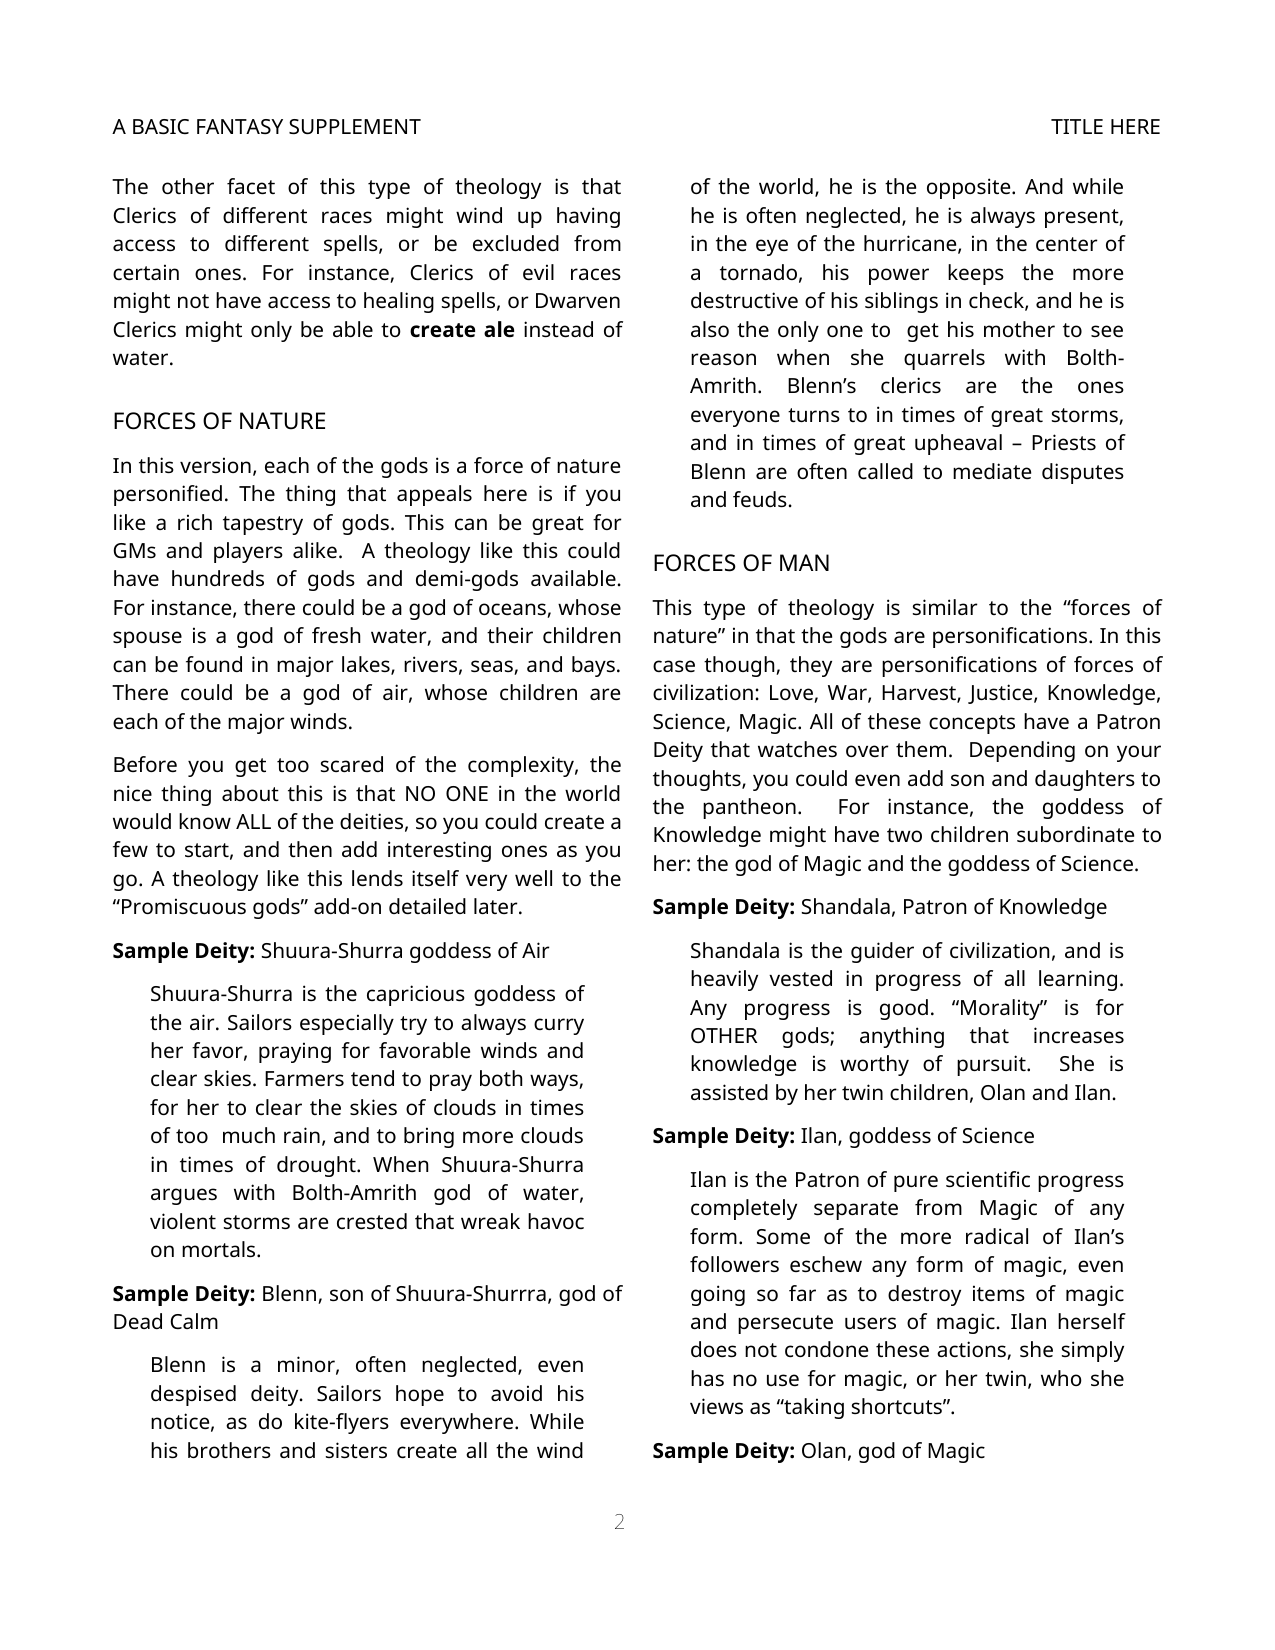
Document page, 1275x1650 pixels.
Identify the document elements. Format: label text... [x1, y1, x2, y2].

text In this version, each of the gods is a force of nature personified. The thing that appeals here is if you like a rich tapestry of gods. This can be great for GMs and players alike. A theology like this could have hundreds of gods and demi-gods available. For instance, there could be a god of oceans, whose spouse is a god of fresh water, and their children can be found in major lakes, rivers, seas, and bays. There could be a god of air, whose children are each of the major winds. [112, 451, 622, 735]
text Shuura-Shurra is the capricious goddess of the air. Sailors especially try to always curry her favor, praying for favorable winds and clear skies. Farmers tend to pray both ways, for her to clear the skies of clouds in times of too much rain, and to bring more clouds in times of drought. When Shuura-Shurra argues with Bolth-Amrith god of water, violent storms are crested that wreak havoc on mortals. [150, 979, 585, 1264]
text Blenn is a minor, often neglected, even despised deity. Sailors hope to avoid his notice, as do kite-flyers everywhere. While his brothers and sisters create all the wind [150, 1351, 585, 1464]
text Sample Deity: Blenn, son of Shuura-Shurrra, god of Dead Calm [112, 1279, 622, 1336]
text Sample Deity: Ilan, goddess of Science [652, 1121, 1162, 1150]
text Sample Deity: Shuura-Shurra goddess of Air [112, 936, 622, 964]
text The other facet of this type of theology is that Clerics of different races might wind up having access to different spells, or be excluded from certain ones. For instance, Clerics of evil races might not have access to healing spells, or Dwarven Clerics might only be able to create ale instead of water. [112, 172, 622, 372]
text This type of theology is similar to the “forces of nature” in that the gods are personifications. In this case though, they are personifications of forces of civilization: Love, War, Harvest, Justice, Knowledge, Science, Magic. All of these concepts have a Patron Deity that watches over them. Depending on your thoughts, you could even add son and daughters to the pantheon. For instance, the goddess of Knowledge might have two children subordinate to her: the god of Magic and the goddess of Science. [652, 593, 1162, 877]
text Sample Deity: Olan, god of Magic [652, 1436, 1162, 1464]
subtitle FORCES OF NATURE [112, 404, 622, 436]
text Shandala is the guider of civilization, and is heavily vested in progress of all learning. Any progress is good. “Morality” is for OTHER gods; anything that increases knowledge is worthy of pursuit. She is assisted by her twin children, Olan and Ilan. [690, 936, 1125, 1106]
text Before you get too scared of the complexity, the nice thing about this is that NO ONE in the world would know ALL of the deities, so you could create a few to start, and then add interesting ones as you go. A theology like this lends itself very well to the “Promiscuous gods” add-on detailed later. [112, 750, 622, 921]
text Sample Deity: Shandala, Patron of Knowledge [652, 892, 1162, 921]
text Ilan is the Patron of pure scientific progress completely separate from Magic of any form. Some of the more radical of Ilan’s followers eschew any form of magic, even going so far as to destroy items of magic and persecute users of magic. Ilan herself does not condone these actions, she simply has no use for magic, or her twin, who she views as “taking shortcuts”. [690, 1165, 1125, 1421]
text of the world, he is the opposite. And while he is often neglected, he is always present, in the eye of the hurricane, in the center of a tornado, his power keeps the more destructive of his siblings in check, and he is also the only one to get his mother to see reason when she quarrels with Bolth-Amrith. Blenn’s clerics are the ones everyone turns to in times of great storms, and in times of great upheaval – Priests of Blenn are often called to mediate disputes and feuds. [690, 172, 1125, 514]
subtitle FORCES OF MAN [652, 547, 1162, 578]
